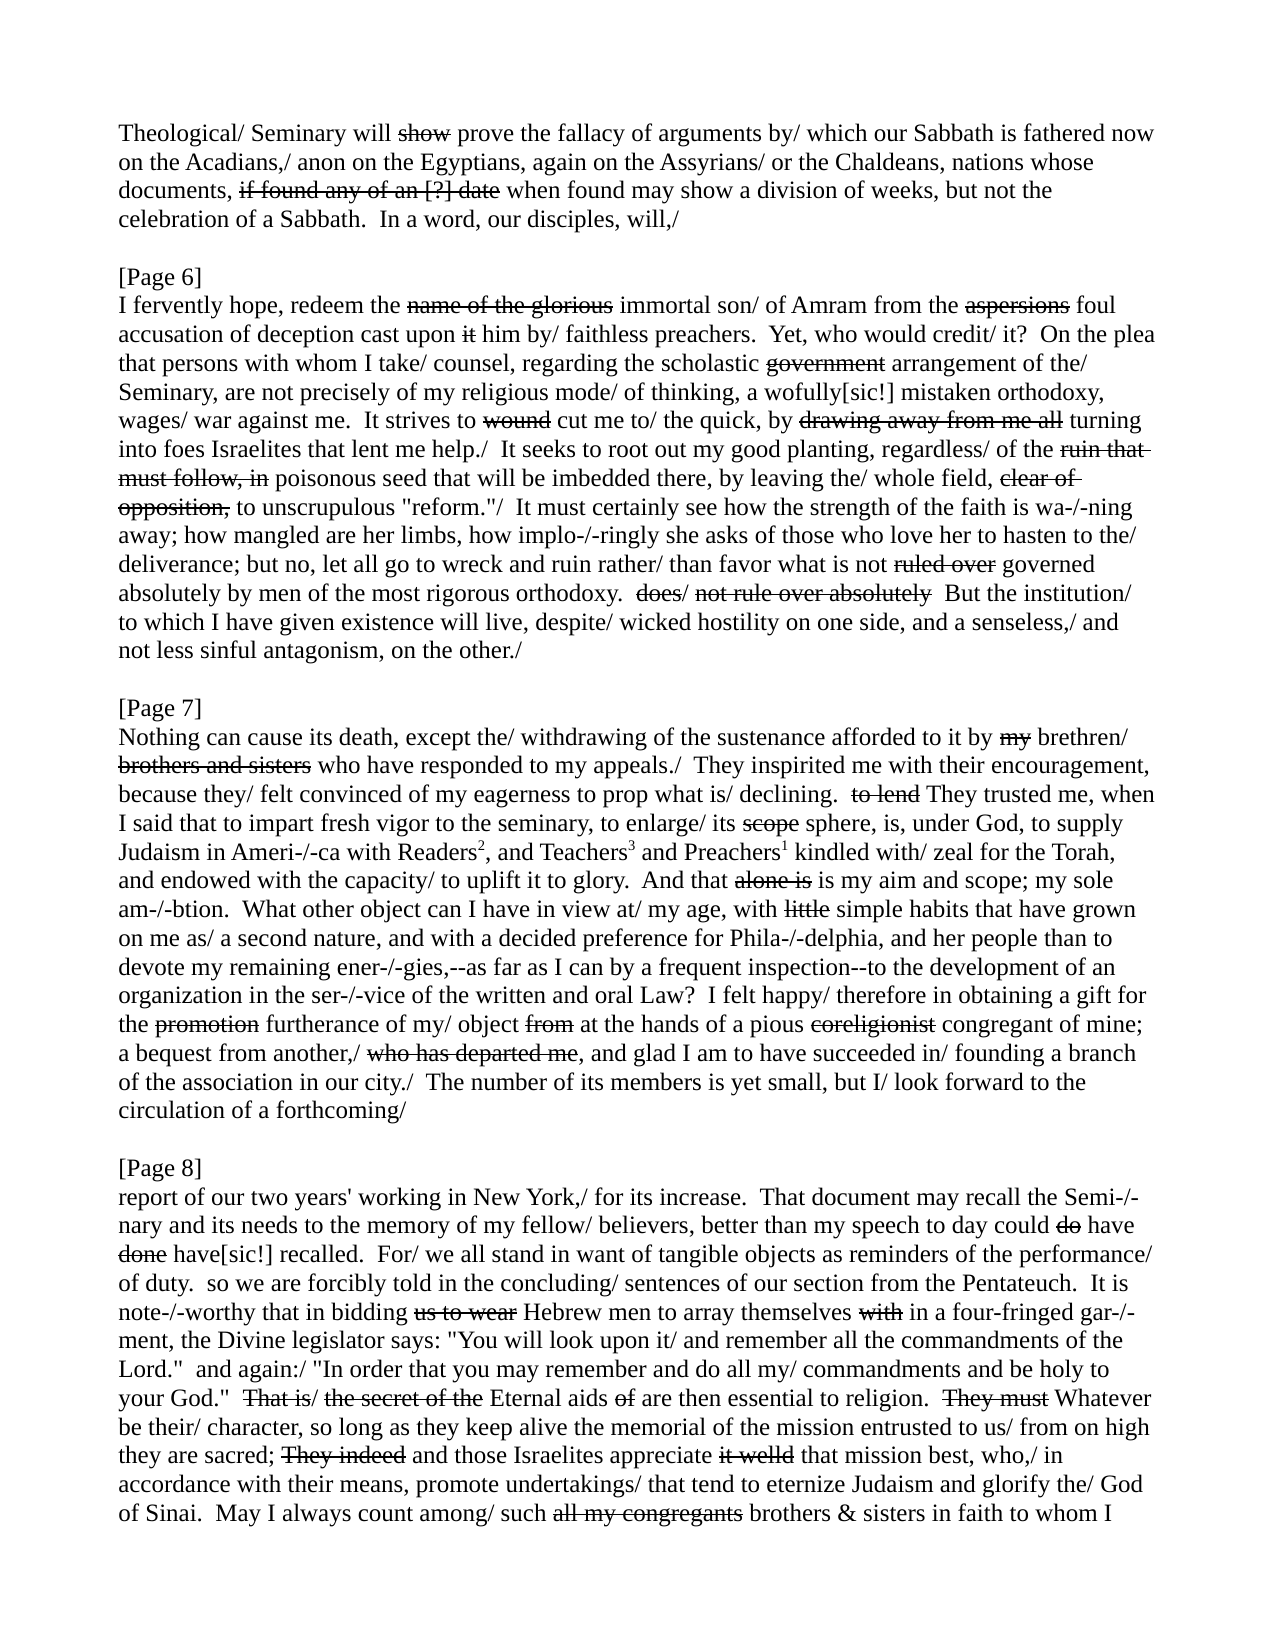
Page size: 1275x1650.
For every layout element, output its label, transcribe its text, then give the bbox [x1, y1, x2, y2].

text [Page 8] [118, 1153, 1157, 1182]
text [Page 7] [118, 693, 1157, 722]
text Nothing can cause its death, except the/ withdrawing of the sustenance afforded to it by my brethren/ brothers and sisters who have responded to my appeals./ They inspirited me with their encouragement, because they/ felt convinced of my eagerness to prop what is/ declining. to lend They trusted me, when I said that to impart fresh vigor to the seminary, to enlarge/ its scope sphere, is, under God, to supply Judaism in Ameri-/-ca with Readers2, and Teachers3 and Preachers1 kindled with/ zeal for the Torah, and endowed with the capacity/ to uplift it to glory. And that alone is is my aim and scope; my sole am-/-btion. What other object can I have in view at/ my age, with little simple habits that have grown on me as/ a second nature, and with a decided preference for Phila-/-delphia, and her people than to devote my remaining ener-/-gies,--as far as I can by a frequent inspection--to the development of an organization in the ser-/-vice of the written and oral Law? I felt happy/ therefore in obtaining a gift for the promotion furtherance of my/ object from at the hands of a pious coreligionist congregant of mine; a bequest from another,/ who has departed me, and glad I am to have succeeded in/ founding a branch of the association in our city./ The number of its members is yet small, but I/ look forward to the circulation of a forthcoming/ [118, 722, 1157, 1124]
text report of our two years' working in New York,/ for its increase. That document may recall the Semi-/-nary and its needs to the memory of my fellow/ believers, better than my speech to day could do have done have[sic!] recalled. For/ we all stand in want of tangible objects as reminders of the performance/ of duty. so we are forcibly told in the concluding/ sentences of our section from the Pentateuch. It is note-/-worthy that in bidding us to wear Hebrew men to array themselves with in a four-fringed gar-/-ment, the Divine legislator says: "You will look upon it/ and remember all the commandments of the Lord." and again:/ "In order that you may remember and do all my/ commandments and be holy to your God." That is/ the secret of the Eternal aids of are then essential to religion. They must Whatever be their/ character, so long as they keep alive the memorial of the mission entrusted to us/ from on high they are sacred; They indeed and those Israelites appreciate it welld that mission best, who,/ in accordance with their means, promote undertakings/ that tend to eternize Judaism and glorify the/ God of Sinai. May I always count among/ such all my congregants brothers & sisters in faith to whom I [118, 1182, 1157, 1527]
text Theological/ Seminary will show prove the fallacy of arguments by/ which our Sabbath is fathered now on the Acadians,/ anon on the Egyptians, again on the Assyrians/ or the Chaldeans, nations whose documents, if found any of an [?] date when found may show a division of weeks, but not the celebration of a Sabbath. In a word, our disciples, will,/ [118, 118, 1157, 233]
text [Page 6] [118, 262, 1157, 291]
text I fervently hope, redeem the name of the glorious immortal son/ of Amram from the aspersions foul accusation of deception cast upon it him by/ faithless preachers. Yet, who would credit/ it? On the plea that persons with whom I take/ counsel, regarding the scholastic government arrangement of the/ Seminary, are not precisely of my religious mode/ of thinking, a wofully[sic!] mistaken orthodoxy, wages/ war against me. It strives to wound cut me to/ the quick, by drawing away from me all turning into foes Israelites that lent me help./ It seeks to root out my good planting, regardless/ of the ruin that must follow, in poisonous seed that will be imbedded there, by leaving the/ whole field, clear of opposition, to unscrupulous "reform."/ It must certainly see how the strength of the faith is wa-/-ning away; how mangled are her limbs, how implo-/-ringly she asks of those who love her to hasten to the/ deliverance; but no, let all go to wreck and ruin rather/ than favor what is not ruled over governed absolutely by men of the most rigorous orthodoxy. does/ not rule over absolutely But the institution/ to which I have given existence will live, despite/ wicked hostility on one side, and a senseless,/ and not less sinful antagonism, on the other./ [118, 291, 1157, 664]
